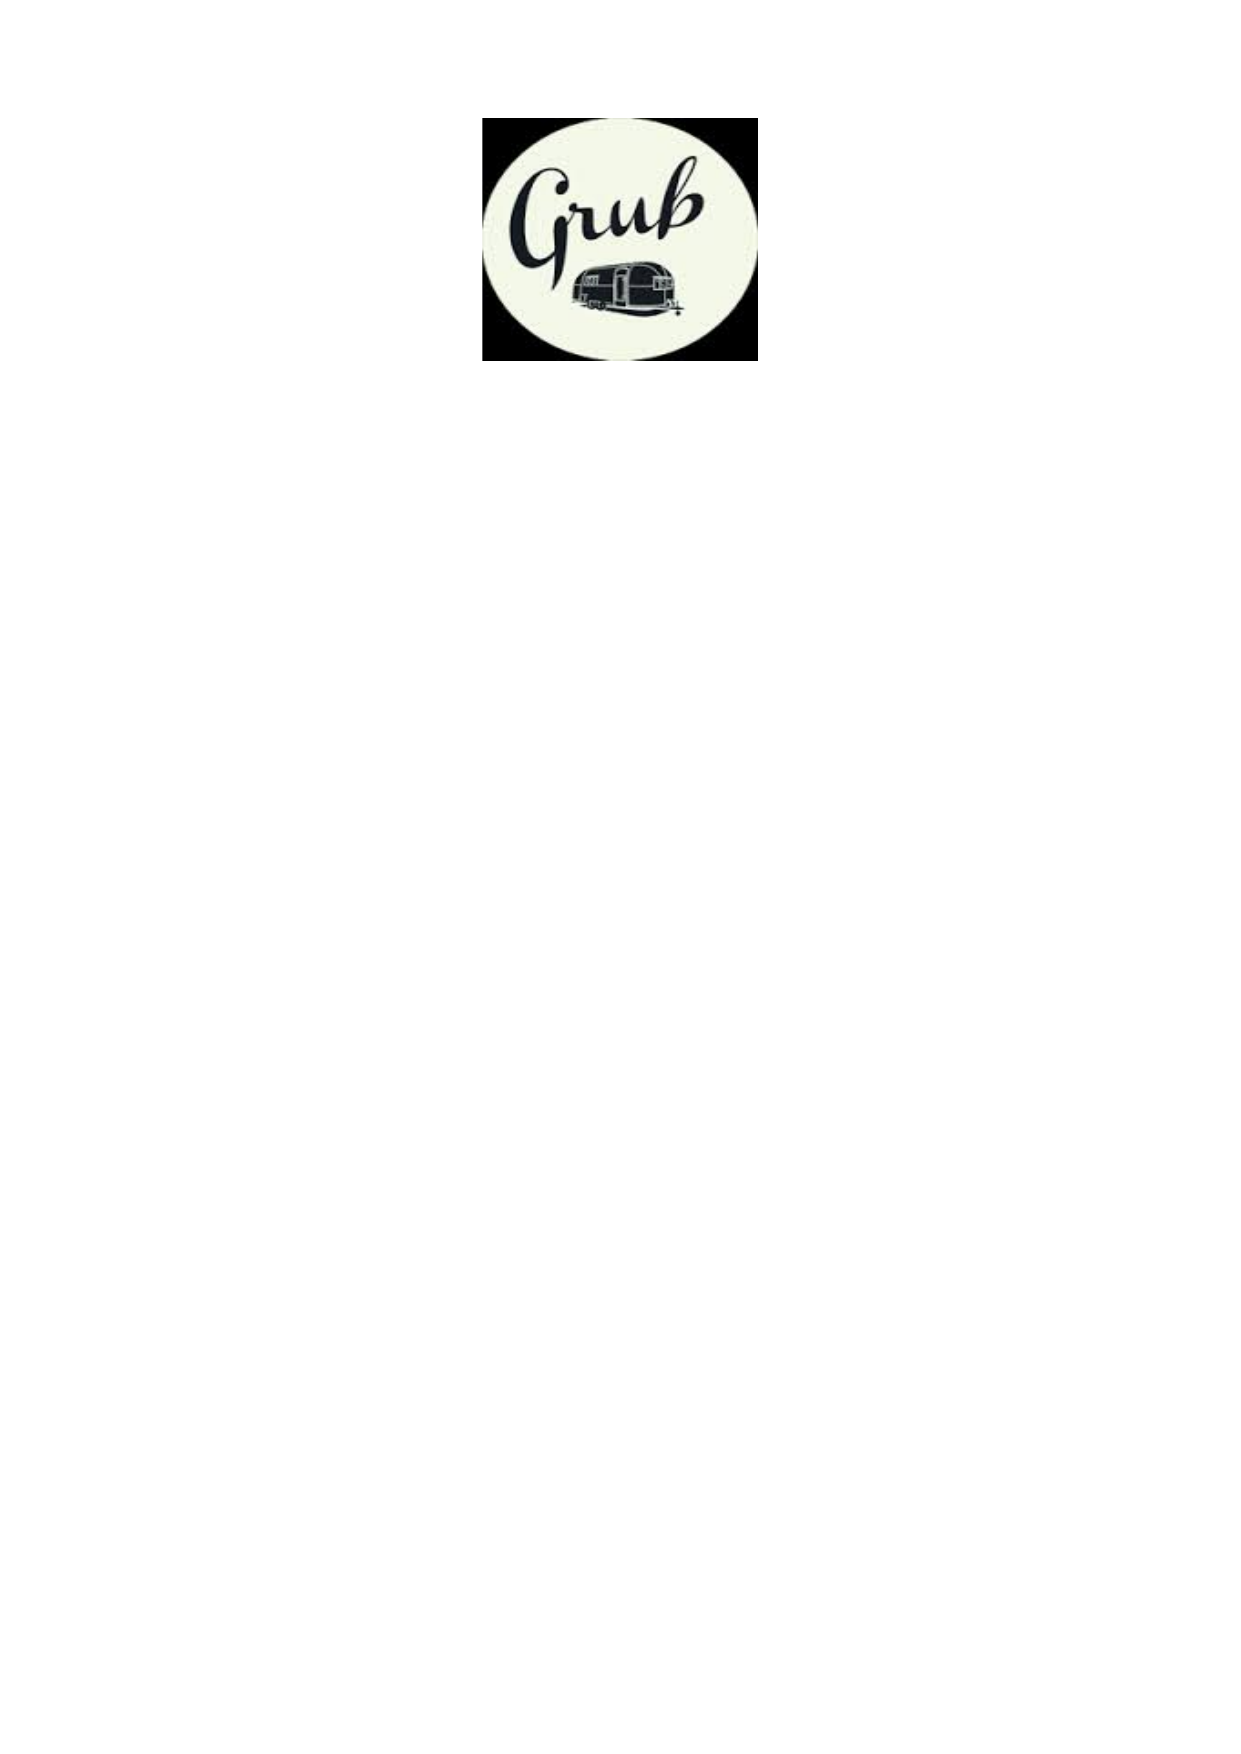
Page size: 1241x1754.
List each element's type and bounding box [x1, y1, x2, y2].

picture [482, 118, 758, 361]
